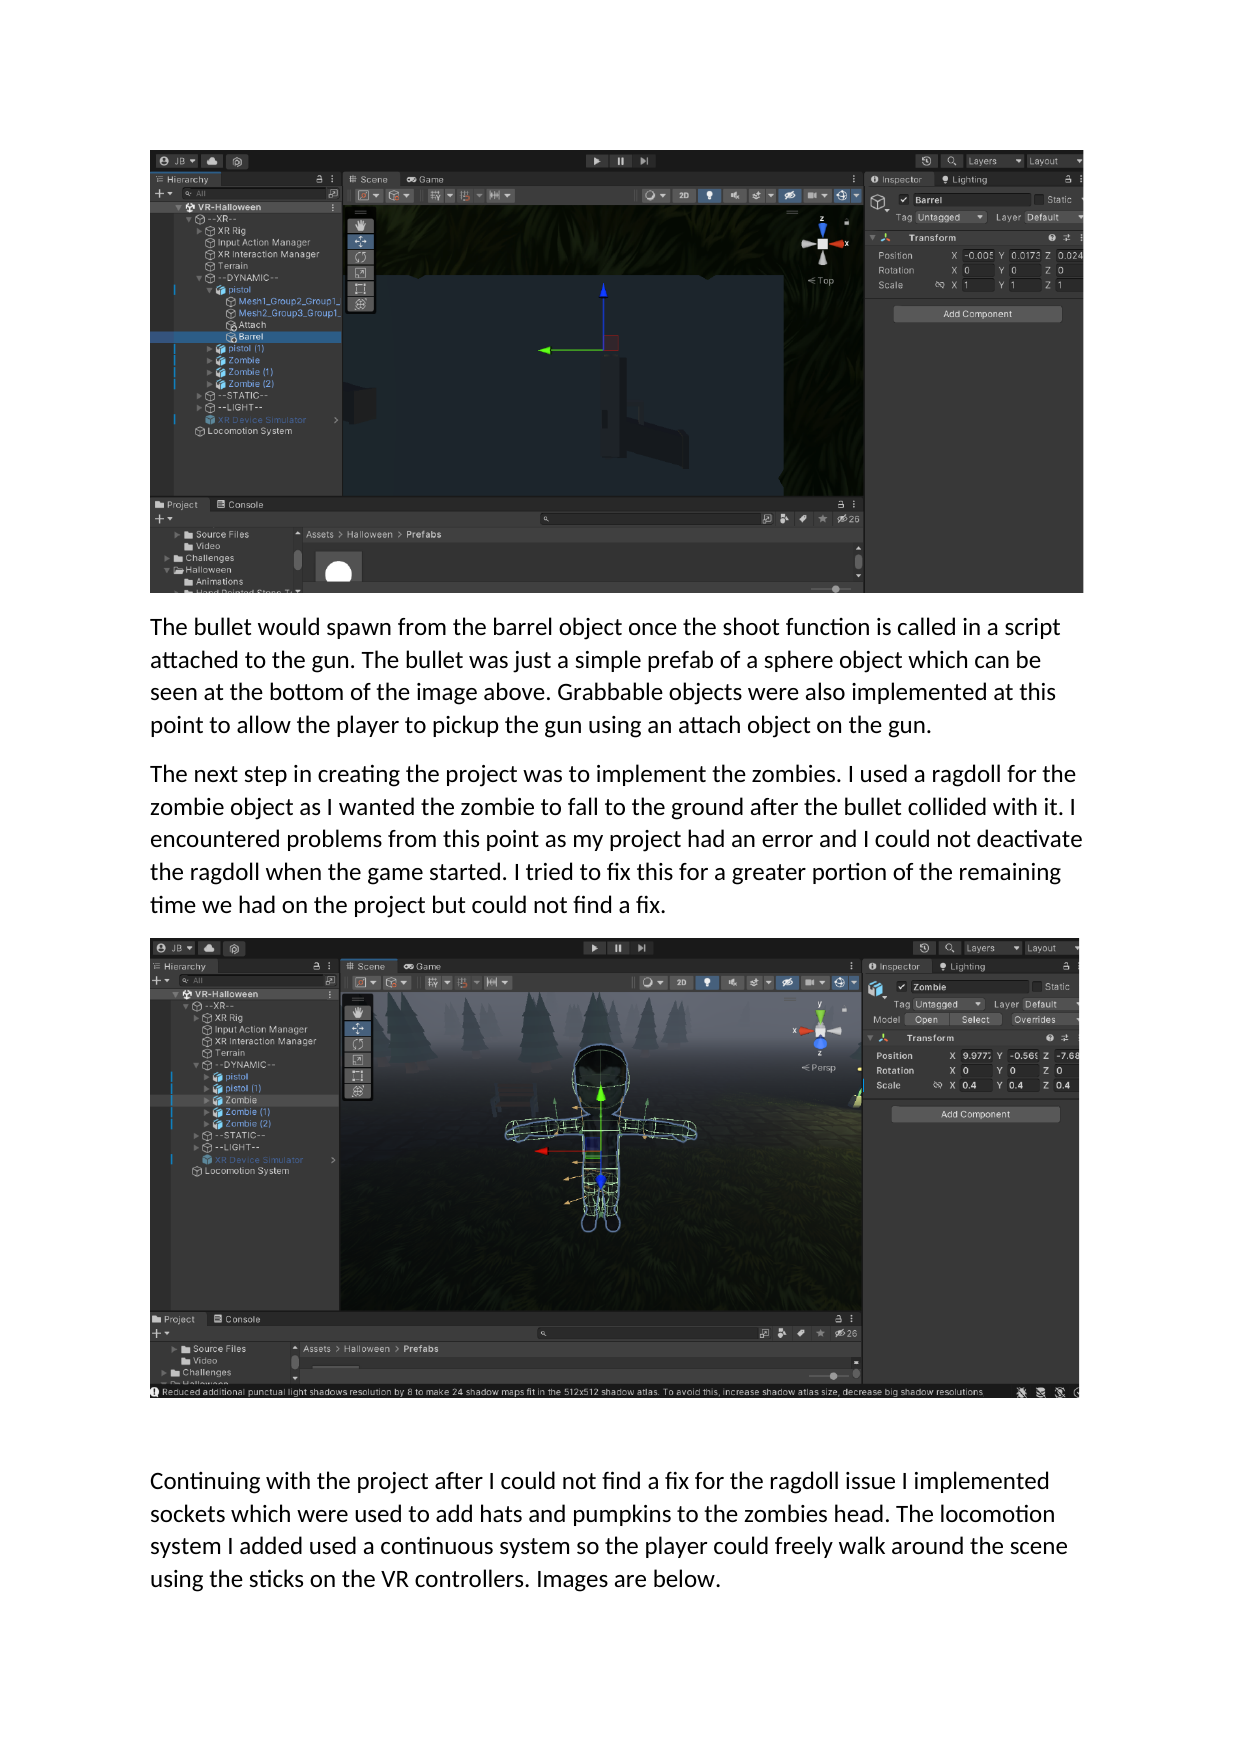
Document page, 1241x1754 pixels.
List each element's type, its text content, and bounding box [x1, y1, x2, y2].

text Continuing with the project after I could not find a fix for the ragdoll issue I implemented sockets which were used to add hats and pumpkins to the zombies head. The locomotion system I added used a continuous system so the player could freely walk around the scene using the sticks on the VR controllers. Images are below. [150, 1465, 1090, 1593]
text The bullet would spawn from the barrel object once the shoot function is called in a script attached to the gun. The bullet was just a simple prefab of a sphere object which can be seen at the bottom of the image above. Grabbable objects were also implemented at this point to allow the player to pickup the gun using an attach object on the gun. [150, 611, 1090, 739]
text The next step in creating the project was to implement the zombies. I used a ragdoll for the zombie object as I wanted the zombie to fall to the ground after the bullet collided with it. I encountered problems from this point as my project had an error and I could not deactivate the ragdoll when the game started. I tried to fix this for a greater portion of the remaining time we had on the project but could not find a fix. [150, 758, 1090, 919]
